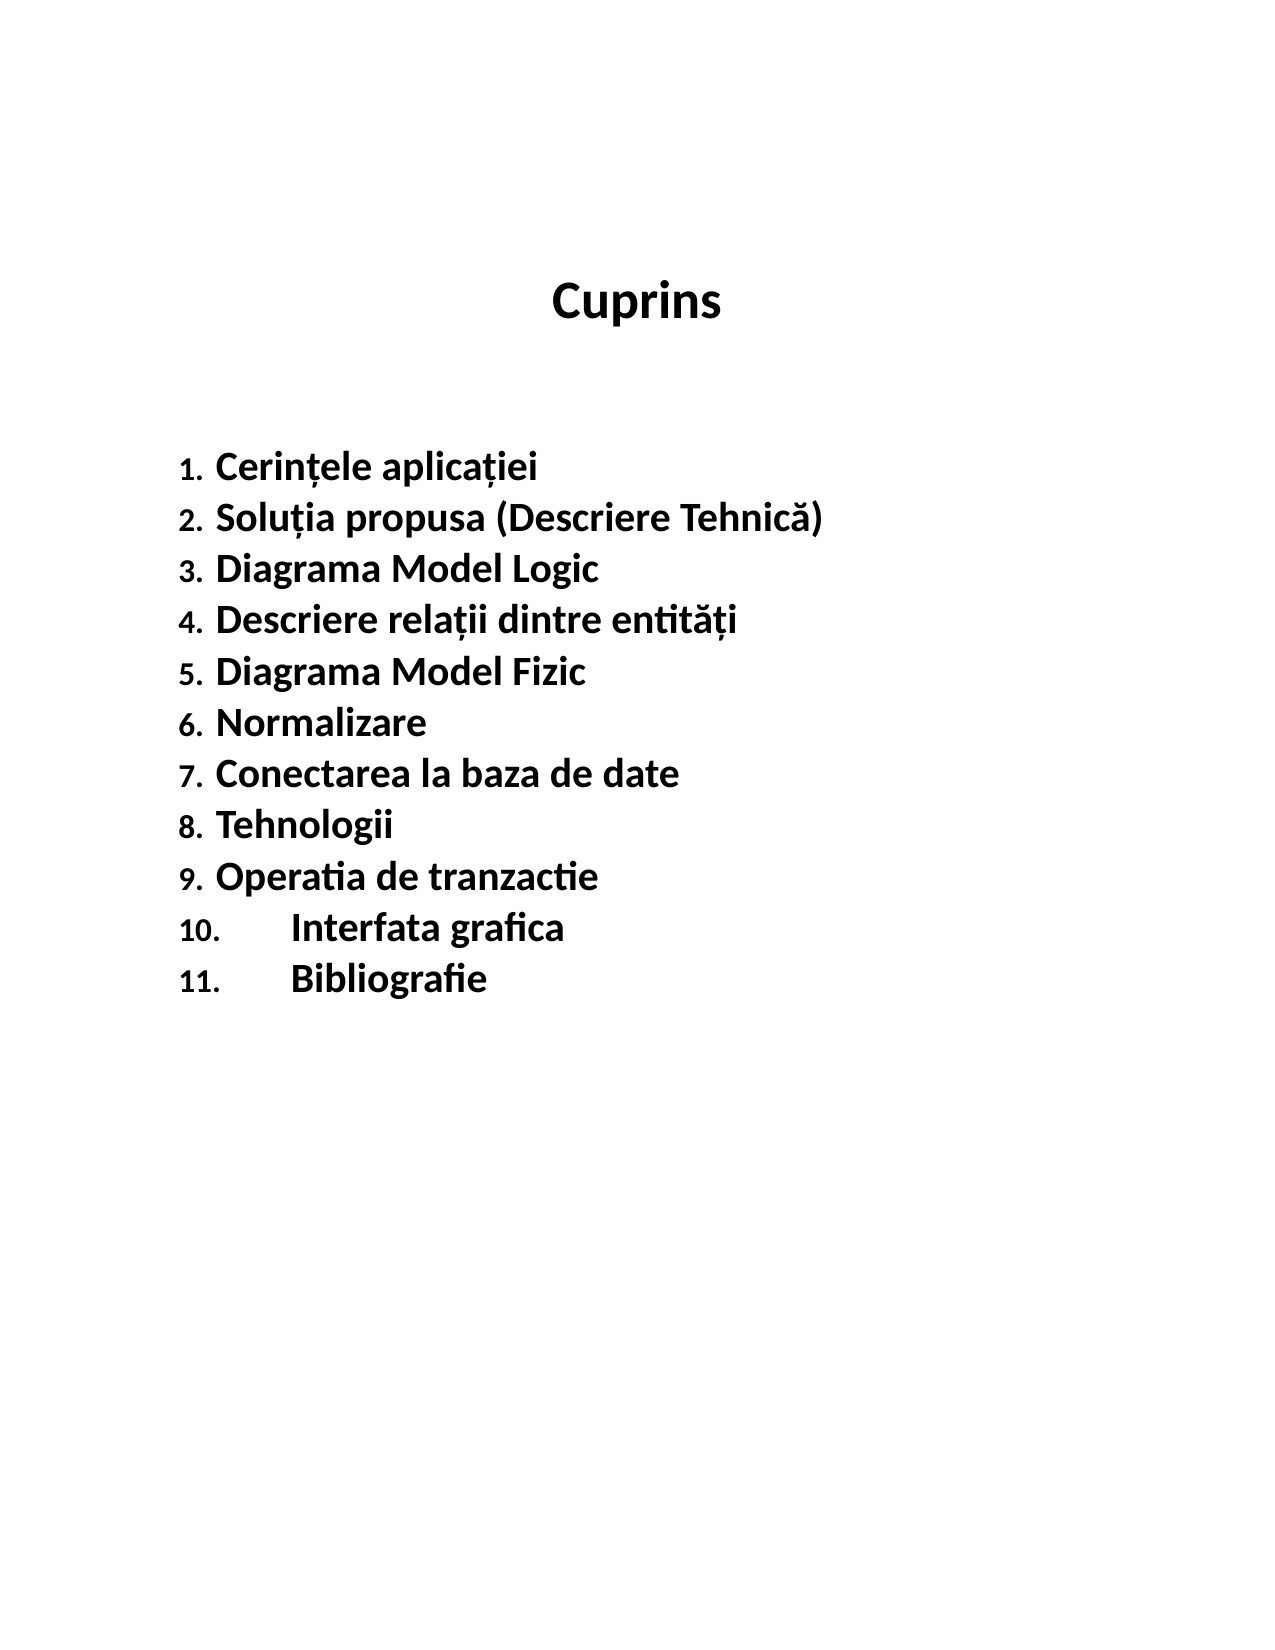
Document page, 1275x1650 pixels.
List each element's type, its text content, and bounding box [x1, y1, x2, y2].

list Diagrama Model Logic [178, 542, 1125, 593]
list Tehnologii [178, 798, 1125, 849]
list Soluția propusa (Descriere Tehnică) [178, 491, 1125, 542]
list Bibliografie [178, 952, 1125, 1003]
list Conectarea la baza de date [178, 747, 1125, 798]
list Cerințele aplicației [178, 439, 1125, 490]
list Diagrama Model Fizic [178, 644, 1125, 695]
list Interfata grafica [178, 901, 1125, 952]
list Operatia de tranzactie [178, 849, 1125, 900]
text Cuprins [150, 266, 1125, 332]
list Descriere relații dintre entități [178, 593, 1125, 644]
list Normalizare [178, 696, 1125, 747]
